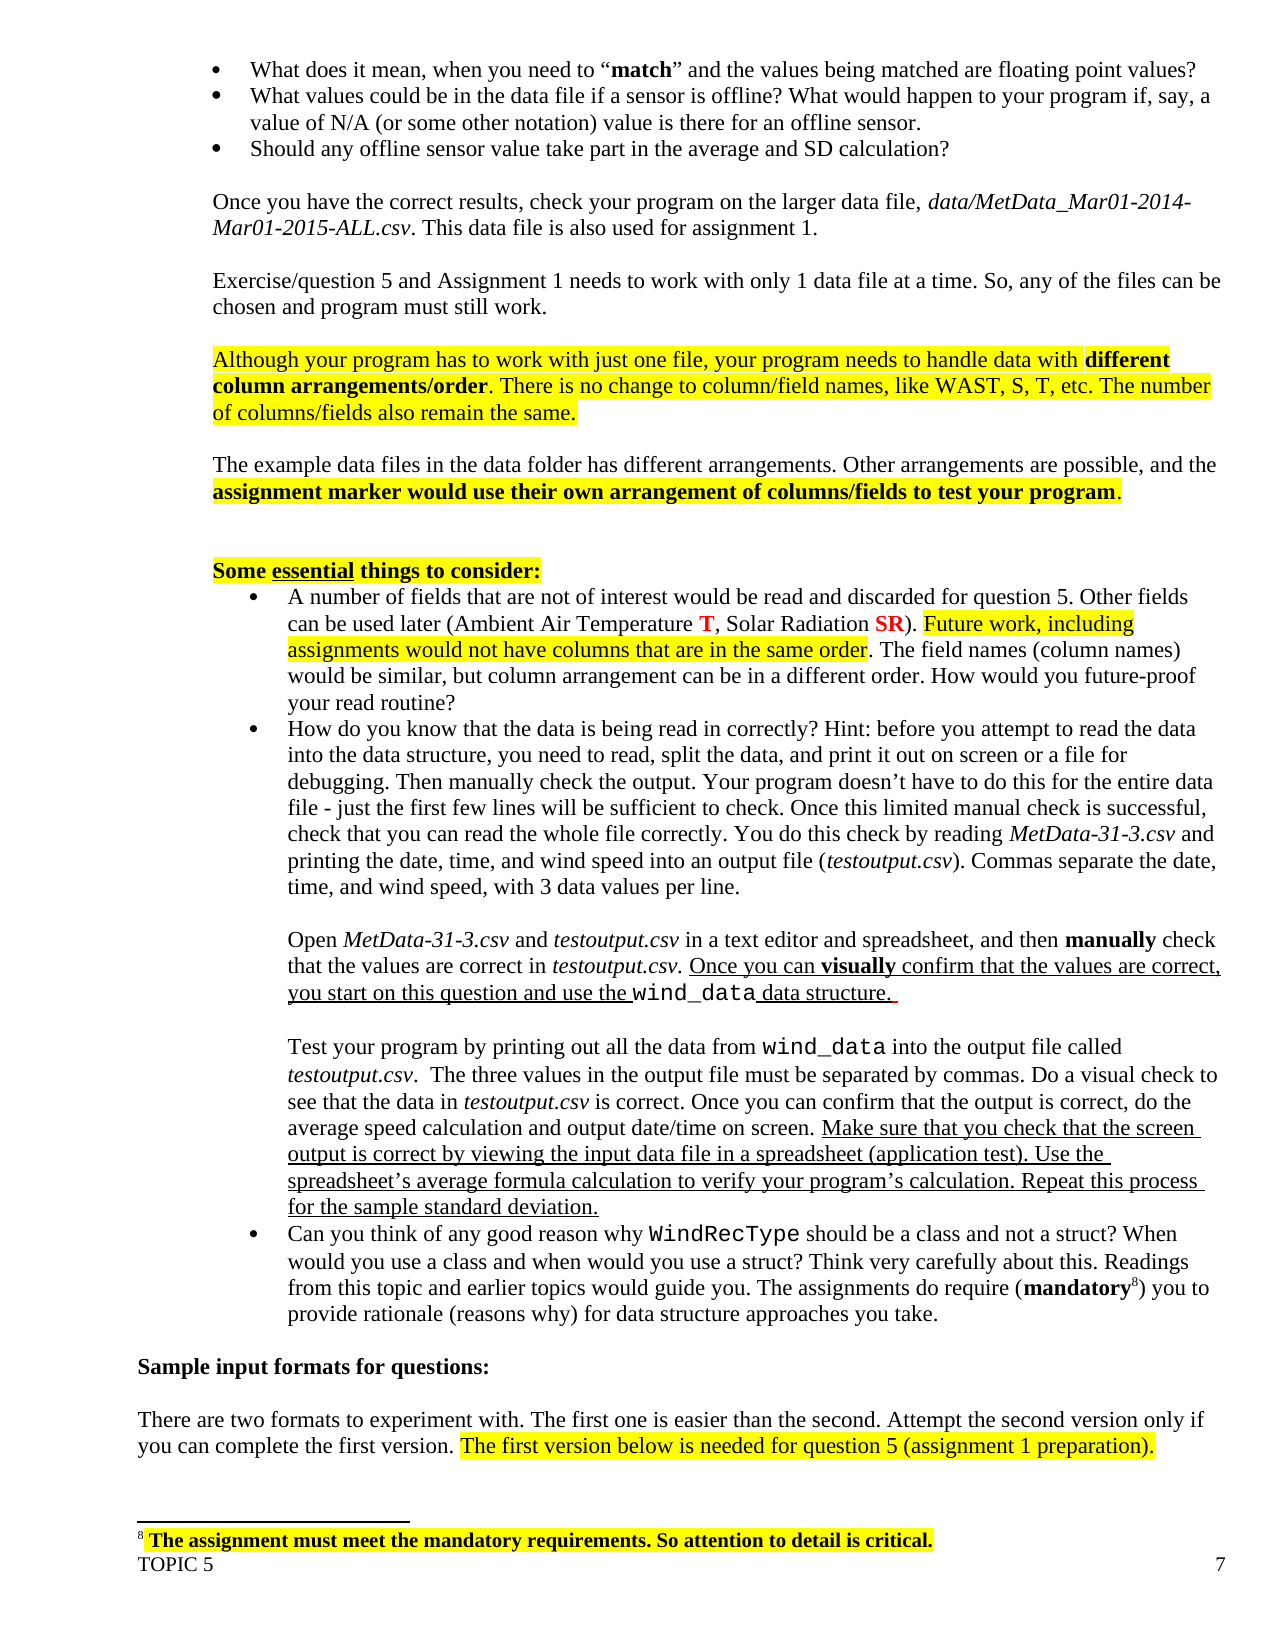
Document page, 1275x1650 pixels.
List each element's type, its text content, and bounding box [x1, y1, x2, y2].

list The assignment must meet the mandatory requirements. So attention to detail is critical. [137, 1528, 1226, 1552]
list What does it mean, when you need to “match” and the values being matched are floating point values? [212, 56, 1226, 83]
text Although your program has to work with just one file, your program needs to handle data with different column arrangements/order. There is no change to column/field names, like WAST, S, T, etc. The number of columns/fields also remain the same. [212, 346, 1226, 425]
text The example data files in the data folder has different arrangements. Other arrangements are possible, and the assignment marker would use their own arrangement of columns/fields to test your program. [212, 452, 1226, 504]
text There are two formats to experiment with. The first one is easier than the second. Attempt the second version only if you can complete the first version. The first version below is needed for question 5 (assignment 1 preparation). [137, 1406, 1226, 1459]
list Should any offline sensor value take part in the average and SD calculation? [212, 135, 1226, 162]
list Can you think of any good reason why WindRecType should be a class and not a struct? When would you use a class and when would you use a struct? Think very carefully about this. Readings from this topic and earlier topics would guide you. The assignments do require (mandatory) you to provide rationale (reasons why) for data structure approaches you take. [250, 1219, 1226, 1327]
text Once you have the correct results, check your program on the larger data file, data/MetData_Mar01-2014-Mar01-2015-ALL.csv. This data file is also used for assignment 1. [212, 188, 1226, 241]
list What values could be in the data file if a sensor is offline? What would happen to your program if, say, a value of N/A (or some other notation) value is there for an offline sensor. [212, 83, 1226, 135]
list A number of fields that are not of interest would be read and discarded for question 5. Other fields can be used later (Ambient Air Temperature T, Solar Radiation SR). Future work, including assignments would not have columns that are in the same order. The field names (column names) would be similar, but column arrangement can be in a different order. How would you future-proof your read routine? [250, 583, 1226, 715]
text Sample input formats for questions: [137, 1353, 1226, 1379]
list How do you know that the data is being read in correctly? Hint: before you attempt to read the data into the data structure, you need to read, split the data, and print it out on screen or a file for debugging. Then manually check the output. Your program doesn’t have to do this for the entire data file - just the first few lines will be sufficient to check. Once this limited manual check is successful, check that you can read the whole file correctly. You do this check by reading MetData-31-3.csv and printing the date, time, and wind speed into an output file (testoutput.csv). Commas separate the date, time, and wind speed, with 3 data values per line. Open MetData-31-3.csv and testoutput.csv in a text editor and spreadsheet, and then manually check that the values are correct in testoutput.csv. Once you can visually confirm that the values are correct, you start on this question and use the wind_data data structure. Test your program by printing out all the data from wind_data into the output file called testoutput.csv. The three values in the output file must be separated by commas. Do a visual check to see that the data in testoutput.csv is correct. Once you can confirm that the output is correct, do the average speed calculation and output date/time on screen. Make sure that you check that the screen output is correct by viewing the input data file in a spreadsheet (application test). Use the spreadsheet’s average formula calculation to verify your program’s calculation. Repeat this process for the sample standard deviation. [250, 715, 1226, 1219]
text Some essential things to consider: [212, 557, 1226, 583]
text Exercise/question 5 and Assignment 1 needs to work with only 1 data file at a time. So, any of the files can be chosen and program must still work. [212, 267, 1226, 320]
